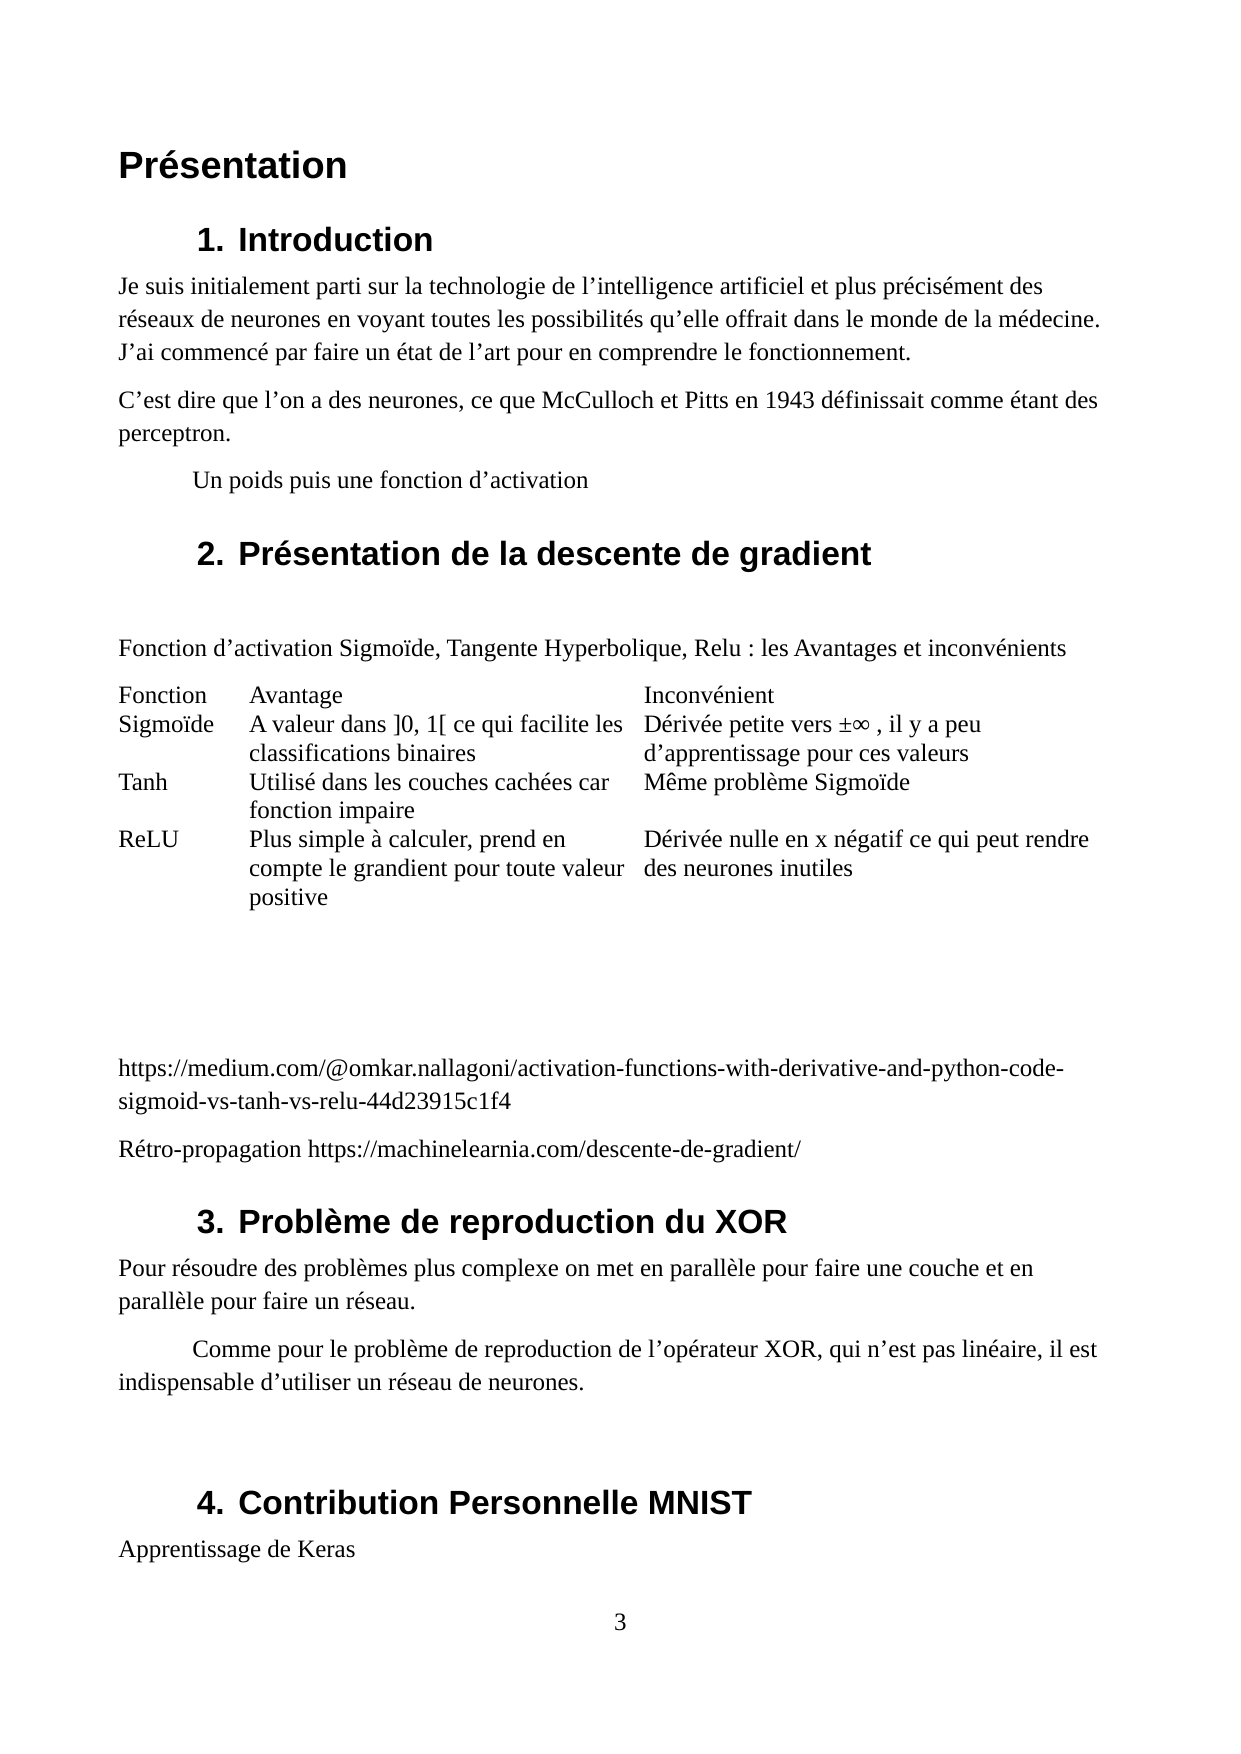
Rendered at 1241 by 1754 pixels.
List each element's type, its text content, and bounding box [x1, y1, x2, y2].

subtitle Présentation de la descente de gradient [197, 534, 1122, 573]
subtitle Contribution Personnelle MNIST [197, 1483, 1122, 1522]
table_cell ReLU [118, 824, 249, 910]
text Pour résoudre des problèmes plus complexe on met en parallèle pour faire une couche et en parallèle pour faire un réseau. [118, 1253, 1122, 1315]
text Apprentissage de Keras [118, 1534, 1122, 1563]
table_cell A valeur dans ]0, 1[ ce qui facilite les classifications binaires [249, 709, 643, 767]
table_header Inconvénient [644, 680, 1122, 709]
table_cell Tanh [118, 767, 249, 824]
table_cell Plus simple à calculer, prend en compte le grandient pour toute valeur positive [249, 824, 643, 910]
table_cell Dérivée nulle en x négatif ce qui peut rendre des neurones inutiles [644, 824, 1122, 910]
table_header Fonction [118, 680, 249, 709]
table_cell Dérivée petite vers ±∞ , il y a peu d’apprentissage pour ces valeurs [644, 709, 1122, 767]
table_header Avantage [249, 680, 643, 709]
text Rétro-propagation https://machinelearnia.com/descente-de-gradient/ [118, 1134, 1122, 1162]
list Fonction d’activation Sigmoïde, Tangente Hyperbolique, Relu : les Avantages et inconvénients [118, 633, 1122, 661]
subtitle Présentation [118, 143, 1122, 187]
table_cell Utilisé dans les couches cachées car fonction impaire [249, 767, 643, 824]
list https://medium.com/@omkar.nallagoni/activation-functions-with-derivative-and-python-code-sigmoid-vs-tanh-vs-relu-44d23915c1f4 [118, 1053, 1122, 1115]
text Je suis initialement parti sur la technologie de l’intelligence artificiel et plus précisément des réseaux de neurones en voyant toutes les possibilités qu’elle offrait dans le monde de la médecine. J’ai commencé par faire un état de l’art pour en comprendre le fonctionnement. [118, 271, 1122, 366]
text Un poids puis une fonction d’activation [118, 466, 1122, 494]
text C’est dire que l’on a des neurones, ce que McCulloch et Pitts en 1943 définissait comme étant des perceptron. [118, 385, 1122, 447]
subtitle Problème de reproduction du XOR [197, 1202, 1122, 1241]
table_cell Sigmoïde [118, 709, 249, 767]
subtitle Introduction [197, 220, 1122, 259]
table_cell Même problème Sigmoïde [644, 767, 1122, 824]
text Comme pour le problème de reproduction de l’opérateur XOR, qui n’est pas linéaire, il est indispensable d’utiliser un réseau de neurones. [118, 1334, 1122, 1396]
